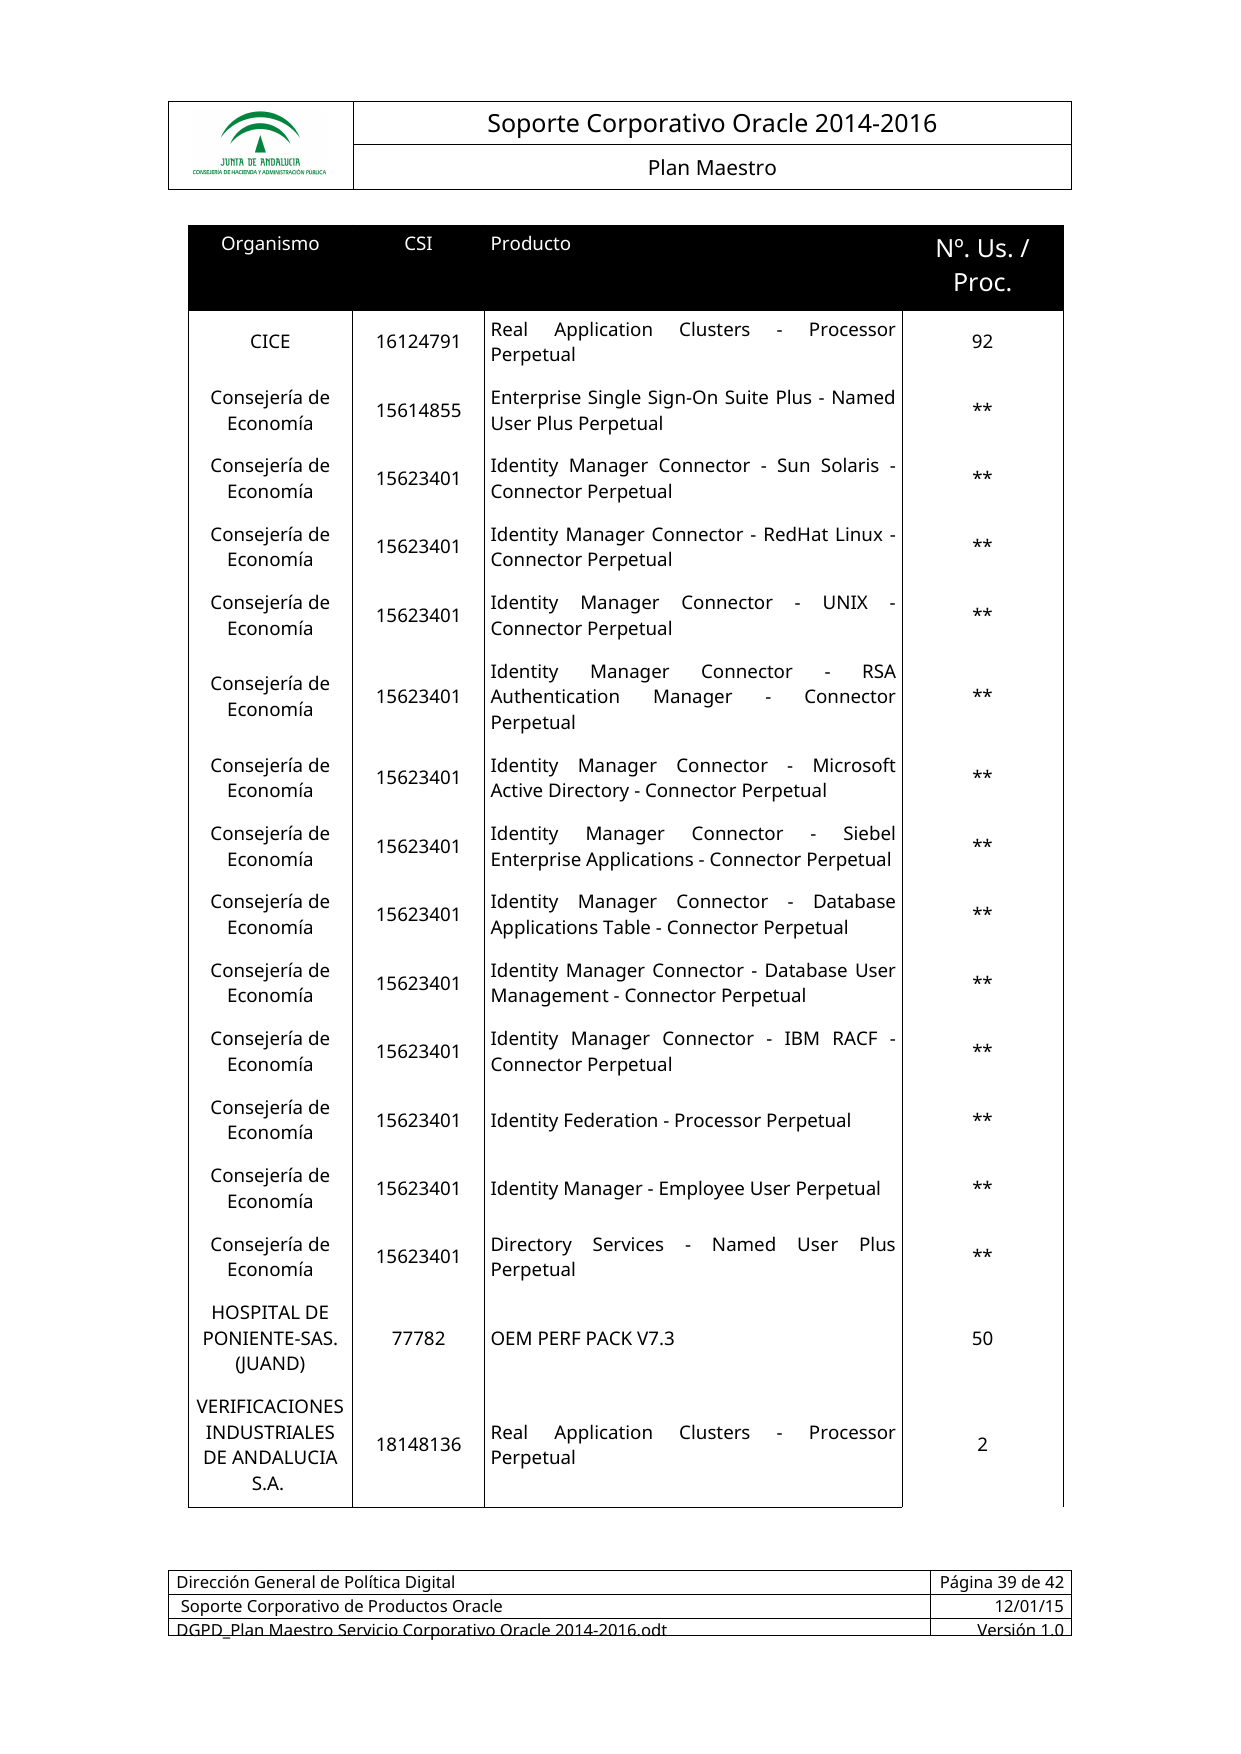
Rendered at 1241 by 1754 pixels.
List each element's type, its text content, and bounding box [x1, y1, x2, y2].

table_cell ** [903, 447, 1063, 515]
table_cell Identity Manager Connector - Siebel Enterprise Applications - Connector Perpetual [485, 815, 902, 883]
table_cell ** [903, 1157, 1063, 1225]
table_cell 77782 [353, 1294, 484, 1388]
table_cell 92 [903, 311, 1063, 378]
table_cell ** [903, 1020, 1063, 1088]
table_cell ** [903, 515, 1063, 584]
table_cell Enterprise Single Sign-On Suite Plus - Named User Plus Perpetual [485, 379, 902, 447]
table_header Producto [485, 226, 902, 310]
table_header Nº. Us. / Proc. [903, 226, 1063, 310]
table_cell Consejería de Economía [189, 584, 352, 652]
table_cell 15623401 [353, 746, 484, 815]
table_cell Consejería de Economía [189, 447, 352, 515]
table_cell 15623401 [353, 515, 484, 584]
table_cell 15623401 [353, 815, 484, 883]
table_cell Consejería de Economía [189, 515, 352, 584]
table_cell 18148136 [353, 1388, 484, 1507]
table_cell ** [903, 952, 1063, 1020]
table_cell Identity Manager Connector - IBM RACF - Connector Perpetual [485, 1020, 902, 1088]
table_cell Consejería de Economía [189, 1020, 352, 1088]
table_cell Real Application Clusters - Processor Perpetual [485, 311, 902, 378]
table_cell 15623401 [353, 1225, 484, 1294]
table_cell HOSPITAL DE PONIENTE-SAS.(JUAND) [189, 1294, 352, 1388]
table_cell Consejería de Economía [189, 1157, 352, 1225]
table_cell ** [903, 379, 1063, 447]
table_cell Consejería de Economía [189, 952, 352, 1020]
table_header Organismo [189, 226, 352, 310]
table_cell Consejería de Economía [189, 652, 352, 746]
table_cell Consejería de Economía [189, 815, 352, 883]
table_cell Consejería de Economía [189, 379, 352, 447]
table_cell ** [903, 1225, 1063, 1294]
table_cell 15623401 [353, 1157, 484, 1225]
table_cell Consejería de Economía [189, 1089, 352, 1157]
table_cell Identity Manager Connector - RedHat Linux - Connector Perpetual [485, 515, 902, 584]
table_cell 15623401 [353, 1089, 484, 1157]
table_cell Identity Manager Connector - Sun Solaris - Connector Perpetual [485, 447, 902, 515]
table_cell Consejería de Economía [189, 883, 352, 952]
table_cell Directory Services - Named User Plus Perpetual [485, 1225, 902, 1294]
table_cell 2 [903, 1388, 1063, 1507]
table_cell 15623401 [353, 883, 484, 952]
table_cell 15614855 [353, 379, 484, 447]
table_cell CICE [189, 311, 352, 378]
table_cell 15623401 [353, 1020, 484, 1088]
table_cell ** [903, 1089, 1063, 1157]
table_cell Identity Federation - Processor Perpetual [485, 1089, 902, 1157]
table_cell ** [903, 746, 1063, 815]
table_cell Consejería de Economía [189, 1225, 352, 1294]
table_cell ** [903, 652, 1063, 746]
picture [192, 110, 327, 175]
table_cell ** [903, 584, 1063, 652]
table_cell VERIFICACIONES INDUSTRIALES DE ANDALUCIA S.A. [189, 1388, 352, 1507]
table_cell 15623401 [353, 447, 484, 515]
table_cell 15623401 [353, 952, 484, 1020]
table_cell Identity Manager Connector - Database User Management - Connector Perpetual [485, 952, 902, 1020]
table_cell Real Application Clusters - Processor Perpetual [485, 1388, 902, 1507]
table_cell ** [903, 883, 1063, 952]
table_header CSI [353, 226, 484, 310]
table_cell Identity Manager Connector - RSA Authentication Manager - Connector Perpetual [485, 652, 902, 746]
table_cell Identity Manager Connector - Microsoft Active Directory - Connector Perpetual [485, 746, 902, 815]
table_cell 50 [903, 1294, 1063, 1388]
table_cell 15623401 [353, 584, 484, 652]
table_cell Identity Manager Connector - Database Applications Table - Connector Perpetual [485, 883, 902, 952]
table_cell 15623401 [353, 652, 484, 746]
table_cell 16124791 [353, 311, 484, 378]
table_cell OEM PERF PACK V7.3 [485, 1294, 902, 1388]
table_cell Consejería de Economía [189, 746, 352, 815]
table_cell ** [903, 815, 1063, 883]
table_cell Identity Manager Connector - UNIX - Connector Perpetual [485, 584, 902, 652]
table_cell Identity Manager - Employee User Perpetual [485, 1157, 902, 1225]
